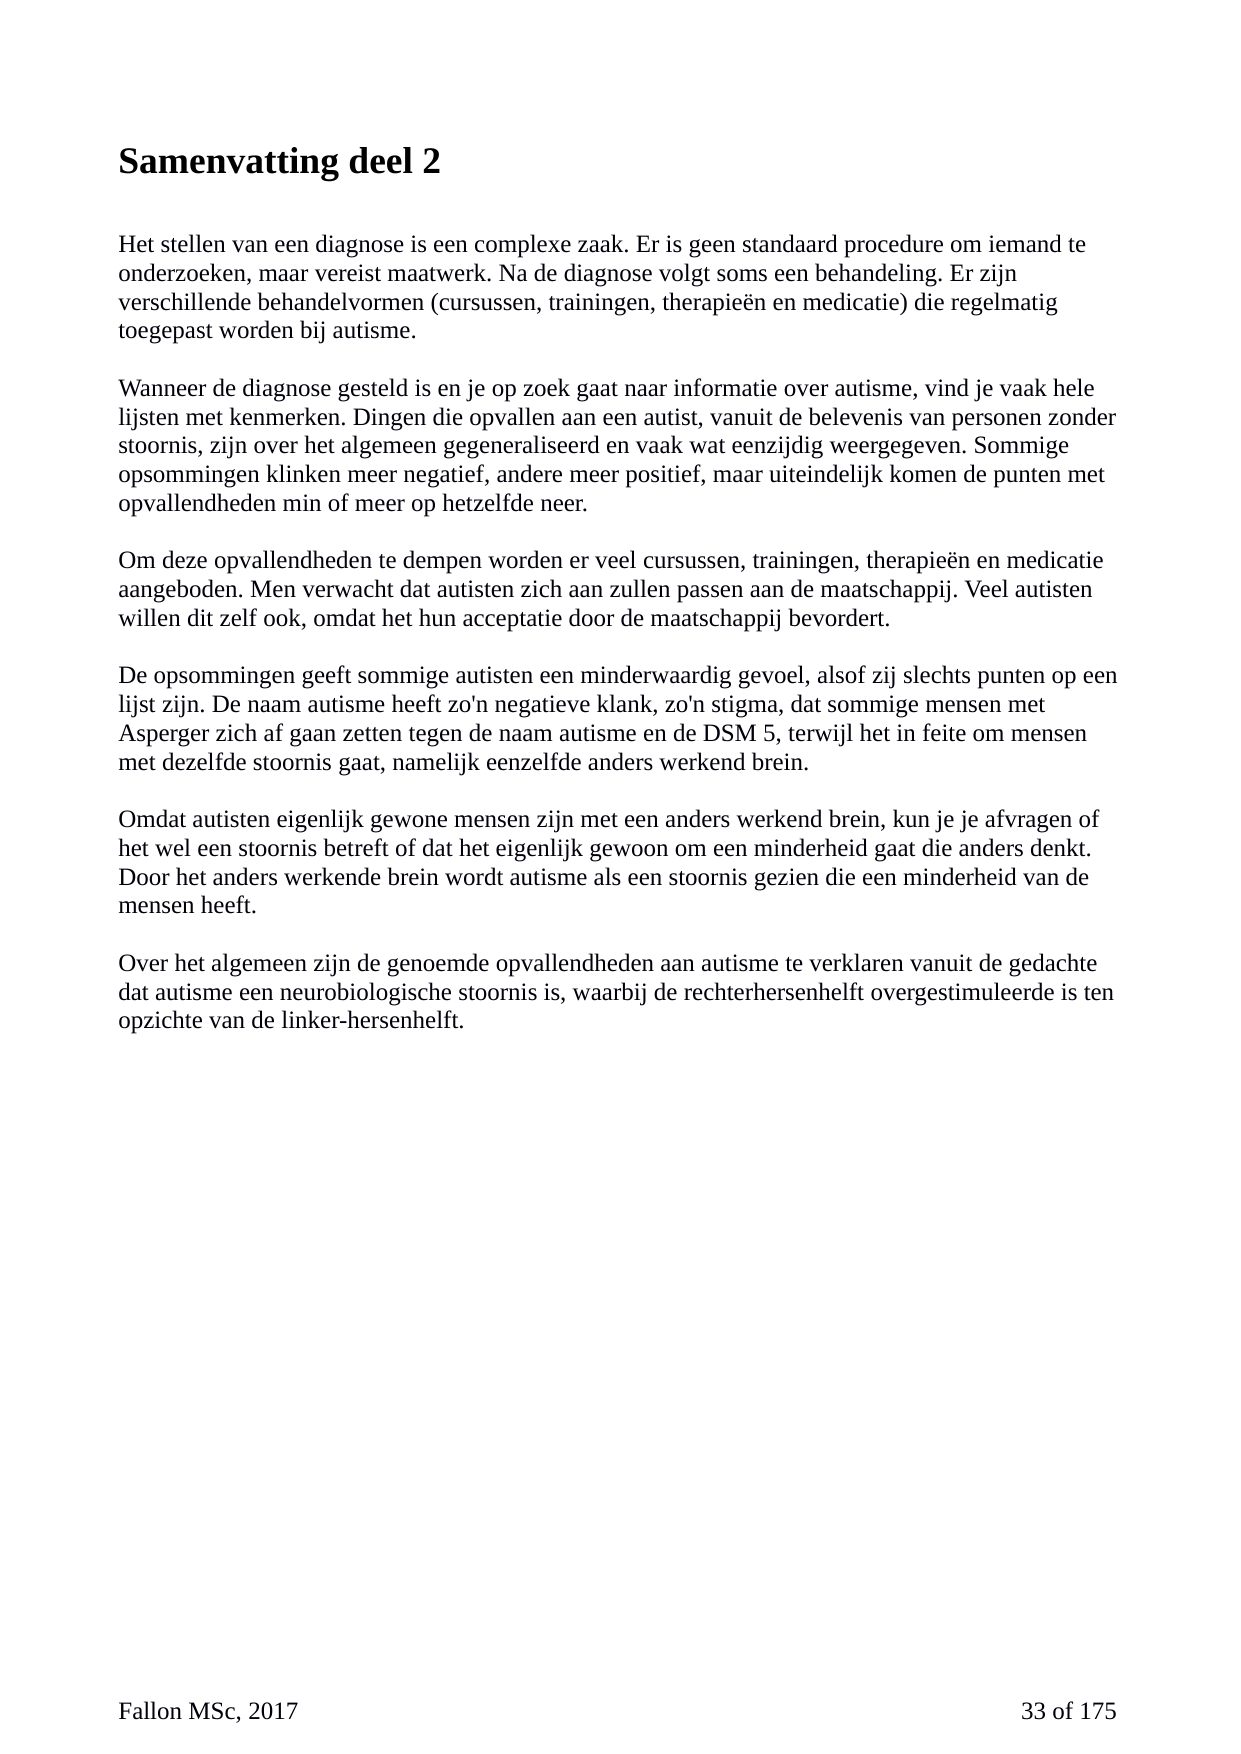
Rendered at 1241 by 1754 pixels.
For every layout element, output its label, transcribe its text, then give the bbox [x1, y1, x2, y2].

text Om deze opvallendheden te dempen worden er veel cursussen, trainingen, therapieën en medicatie aangeboden. Men verwacht dat autisten zich aan zullen passen aan de maatschappij. Veel autisten willen dit zelf ook, omdat het hun acceptatie door de maatschappij bevordert. [118, 545, 1122, 632]
text Over het algemeen zijn de genoemde opvallendheden aan autisme te verklaren vanuit de gedachte dat autisme een neurobiologische stoornis is, waarbij de rechterhersenhelft overgestimuleerde is ten opzichte van de linker-hersenhelft. [118, 948, 1122, 1034]
subtitle Samenvatting deel 2 [118, 139, 1122, 182]
text Omdat autisten eigenlijk gewone mensen zijn met een anders werkend brein, kun je je afvragen of het wel een stoornis betreft of dat het eigenlijk gewoon om een minderheid gaat die anders denkt. Door het anders werkende brein wordt autisme als een stoornis gezien die een minderheid van de mensen heeft. [118, 804, 1122, 919]
text De opsommingen geeft sommige autisten een minderwaardig gevoel, alsof zij slechts punten op een lijst zijn. De naam autisme heeft zo'n negatieve klank, zo'n stigma, dat sommige mensen met Asperger zich af gaan zetten tegen de naam autisme en de DSM 5, terwijl het in feite om mensen met dezelfde stoornis gaat, namelijk eenzelfde anders werkend brein. [118, 660, 1122, 775]
text Het stellen van een diagnose is een complexe zaak. Er is geen standaard procedure om iemand te onderzoeken, maar vereist maatwerk. Na de diagnose volgt soms een behandeling. Er zijn verschillende behandelvormen (cursussen, trainingen, therapieën en medicatie) die regelmatig toegepast worden bij autisme. [118, 229, 1122, 344]
text Wanneer de diagnose gesteld is en je op zoek gaat naar informatie over autisme, vind je vaak hele lijsten met kenmerken. Dingen die opvallen aan een autist, vanuit de belevenis van personen zonder stoornis, zijn over het algemeen gegeneraliseerd en vaak wat eenzijdig weergegeven. Sommige opsommingen klinken meer negatief, andere meer positief, maar uiteindelijk komen de punten met opvallendheden min of meer op hetzelfde neer. [118, 373, 1122, 517]
